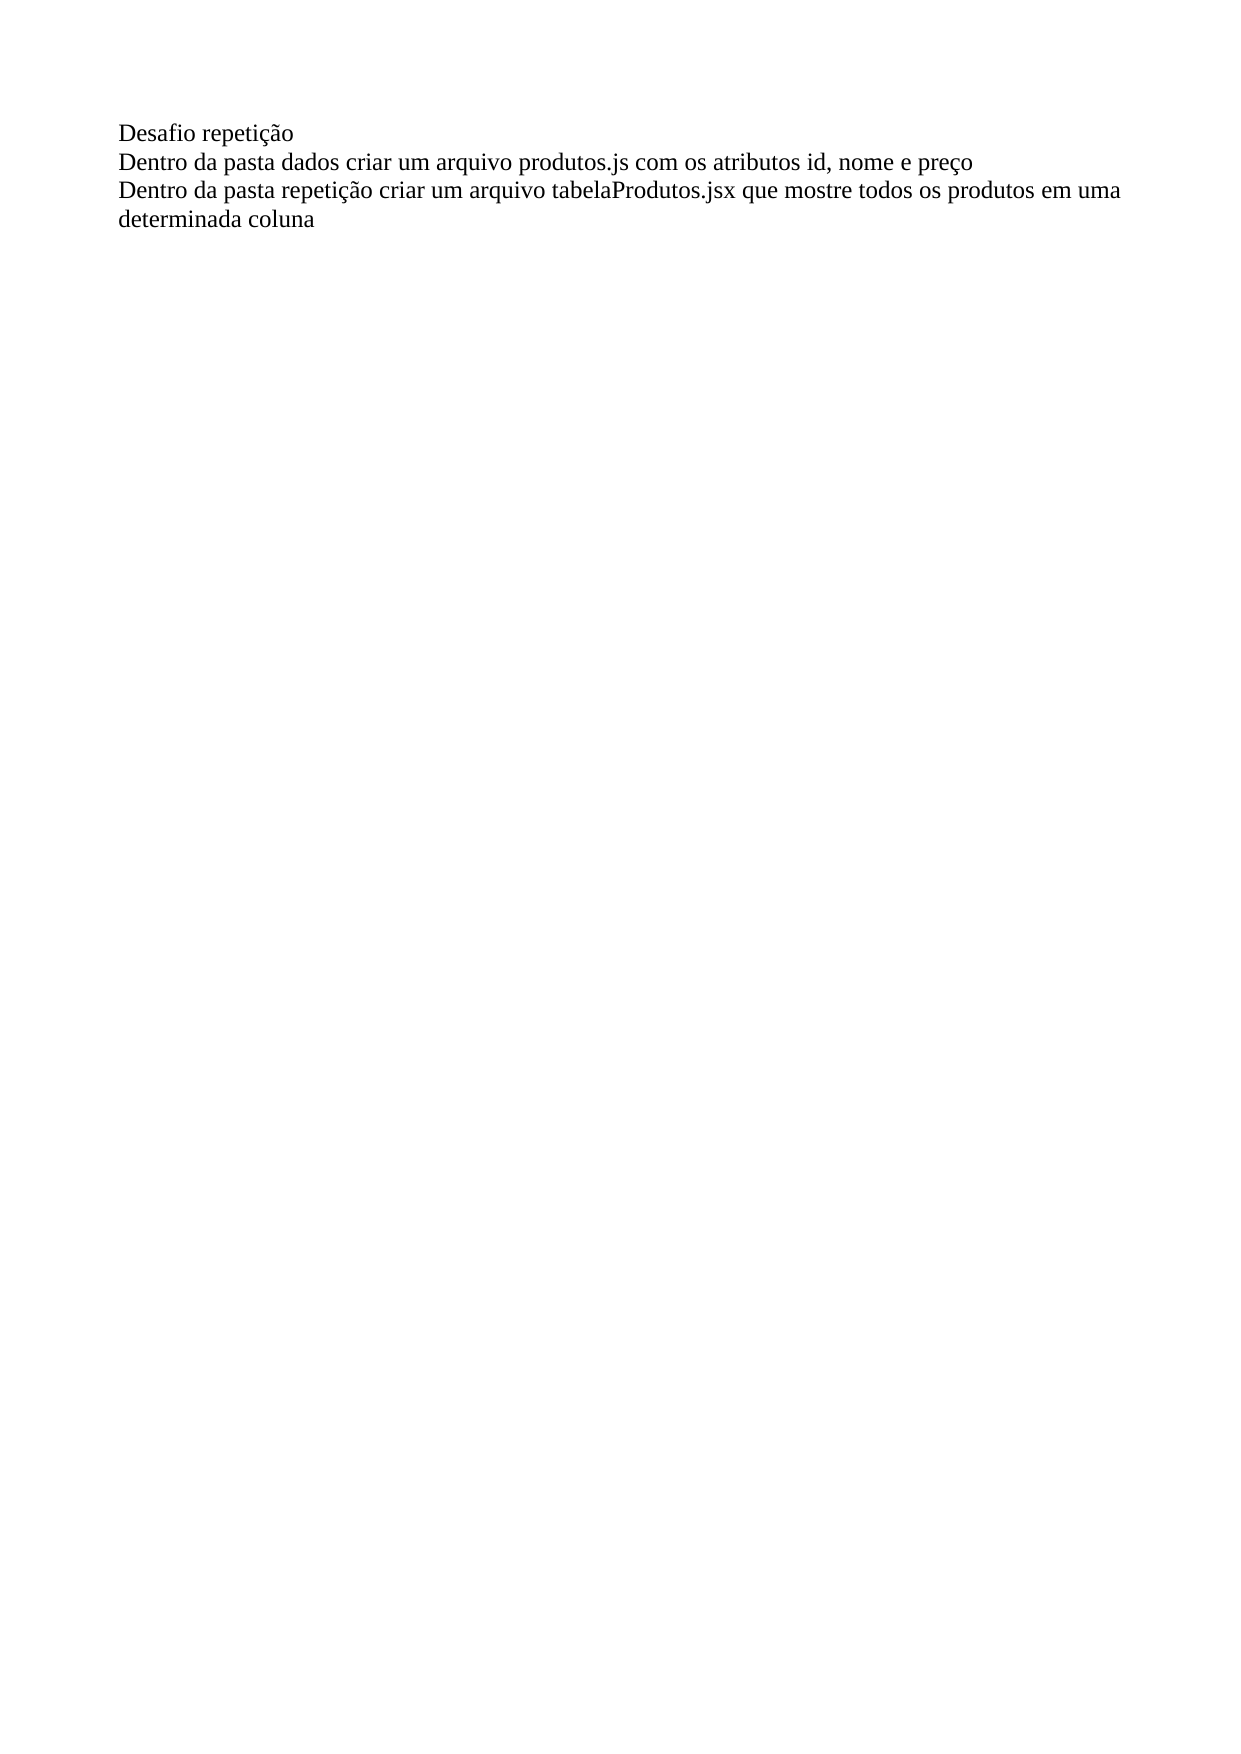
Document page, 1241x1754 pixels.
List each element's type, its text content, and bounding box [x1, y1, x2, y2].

text Desafio repetição [118, 118, 1122, 147]
text Dentro da pasta dados criar um arquivo produtos.js com os atributos id, nome e preço [118, 147, 1122, 176]
text Dentro da pasta repetição criar um arquivo tabelaProdutos.jsx que mostre todos os produtos em uma determinada coluna [118, 176, 1122, 233]
